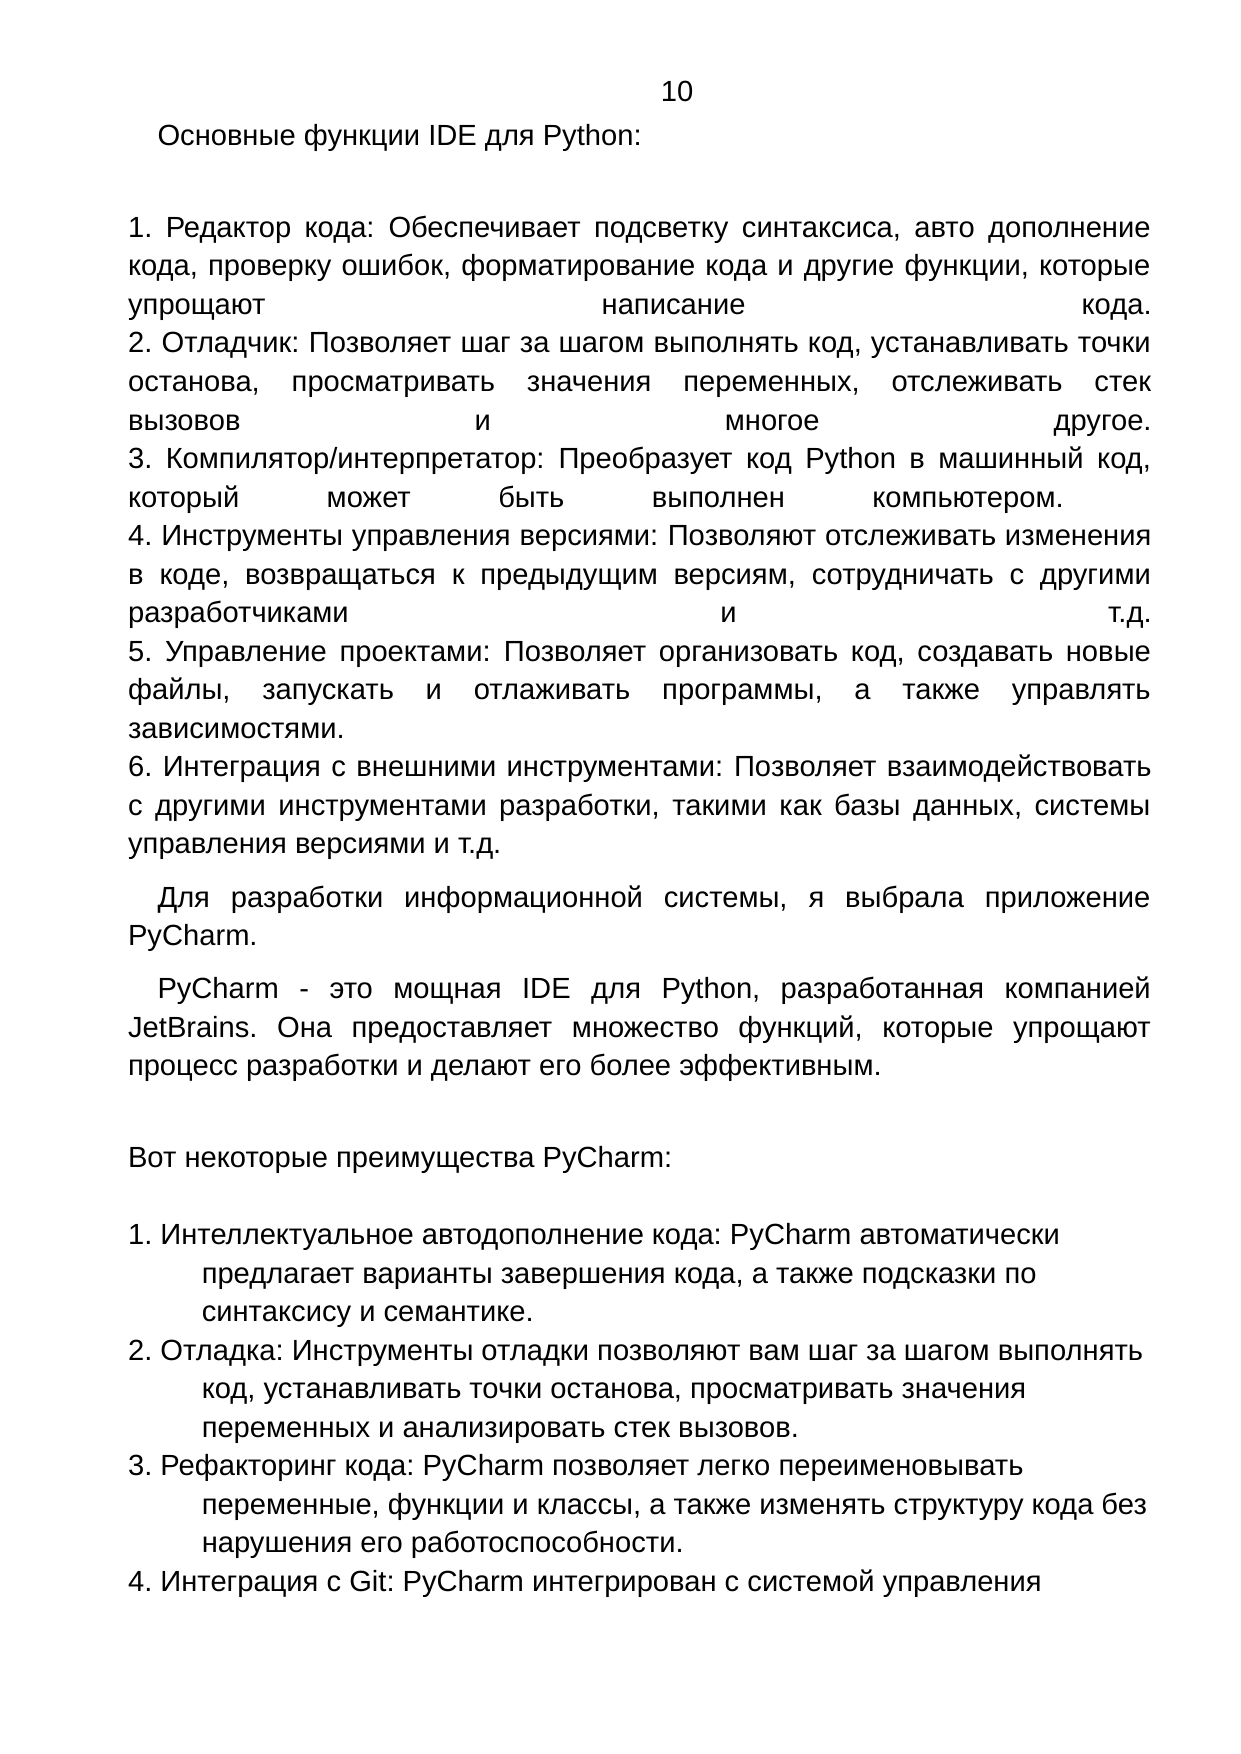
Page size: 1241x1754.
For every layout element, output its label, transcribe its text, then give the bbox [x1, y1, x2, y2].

text 1. Редактор кода: Обеспечивает подсветку синтаксиса, авто дополнение кода, проверку ошибок, форматирование кода и другие функции, которые упрощают написание кода. 2. Отладчик: Позволяет шаг за шагом выполнять код, устанавливать точки останова, просматривать значения переменных, отслеживать стек вызовов и многое другое. 3. Компилятор/интерпретатор: Преобразует код Python в машинный код, который может быть выполнен компьютером. 4. Инструменты управления версиями: Позволяют отслеживать изменения в коде, возвращаться к предыдущим версиям, сотрудничать с другими разработчиками и т.д. 5. Управление проектами: Позволяет организовать код, создавать новые файлы, запускать и отлаживать программы, а также управлять зависимостями. 6. Интеграция с внешними инструментами: Позволяет взаимодействовать с другими инструментами разработки, такими как базы данных, системы управления версиями и т.д. [128, 171, 1152, 860]
text Вот некоторые преимущества PyCharm: 1. Интеллектуальное автодополнение кода: PyCharm автоматически предлагает варианты завершения кода, а также подсказки по синтаксису и семантике. 2. Отладка: Инструменты отладки позволяют вам шаг за шагом выполнять код, устанавливать точки останова, просматривать значения переменных и анализировать стек вызовов. 3. Рефакторинг кода: PyCharm позволяет легко переименовывать переменные, функции и классы, а также изменять структуру кода без нарушения его работоспособности. 4. Интеграция с Git: PyCharm интегрирован с системой управления [128, 1101, 1152, 1597]
text PyCharm - это мощная IDE для Python, разработанная компанией JetBrains. Она предоставляет множество функций, которые упрощают процесс разработки и делают его более эффективным. [128, 971, 1152, 1082]
text Основные функции IDE для Python: [128, 118, 1152, 152]
text Для разработки информационной системы, я выбрала приложение PyCharm. [128, 879, 1152, 952]
